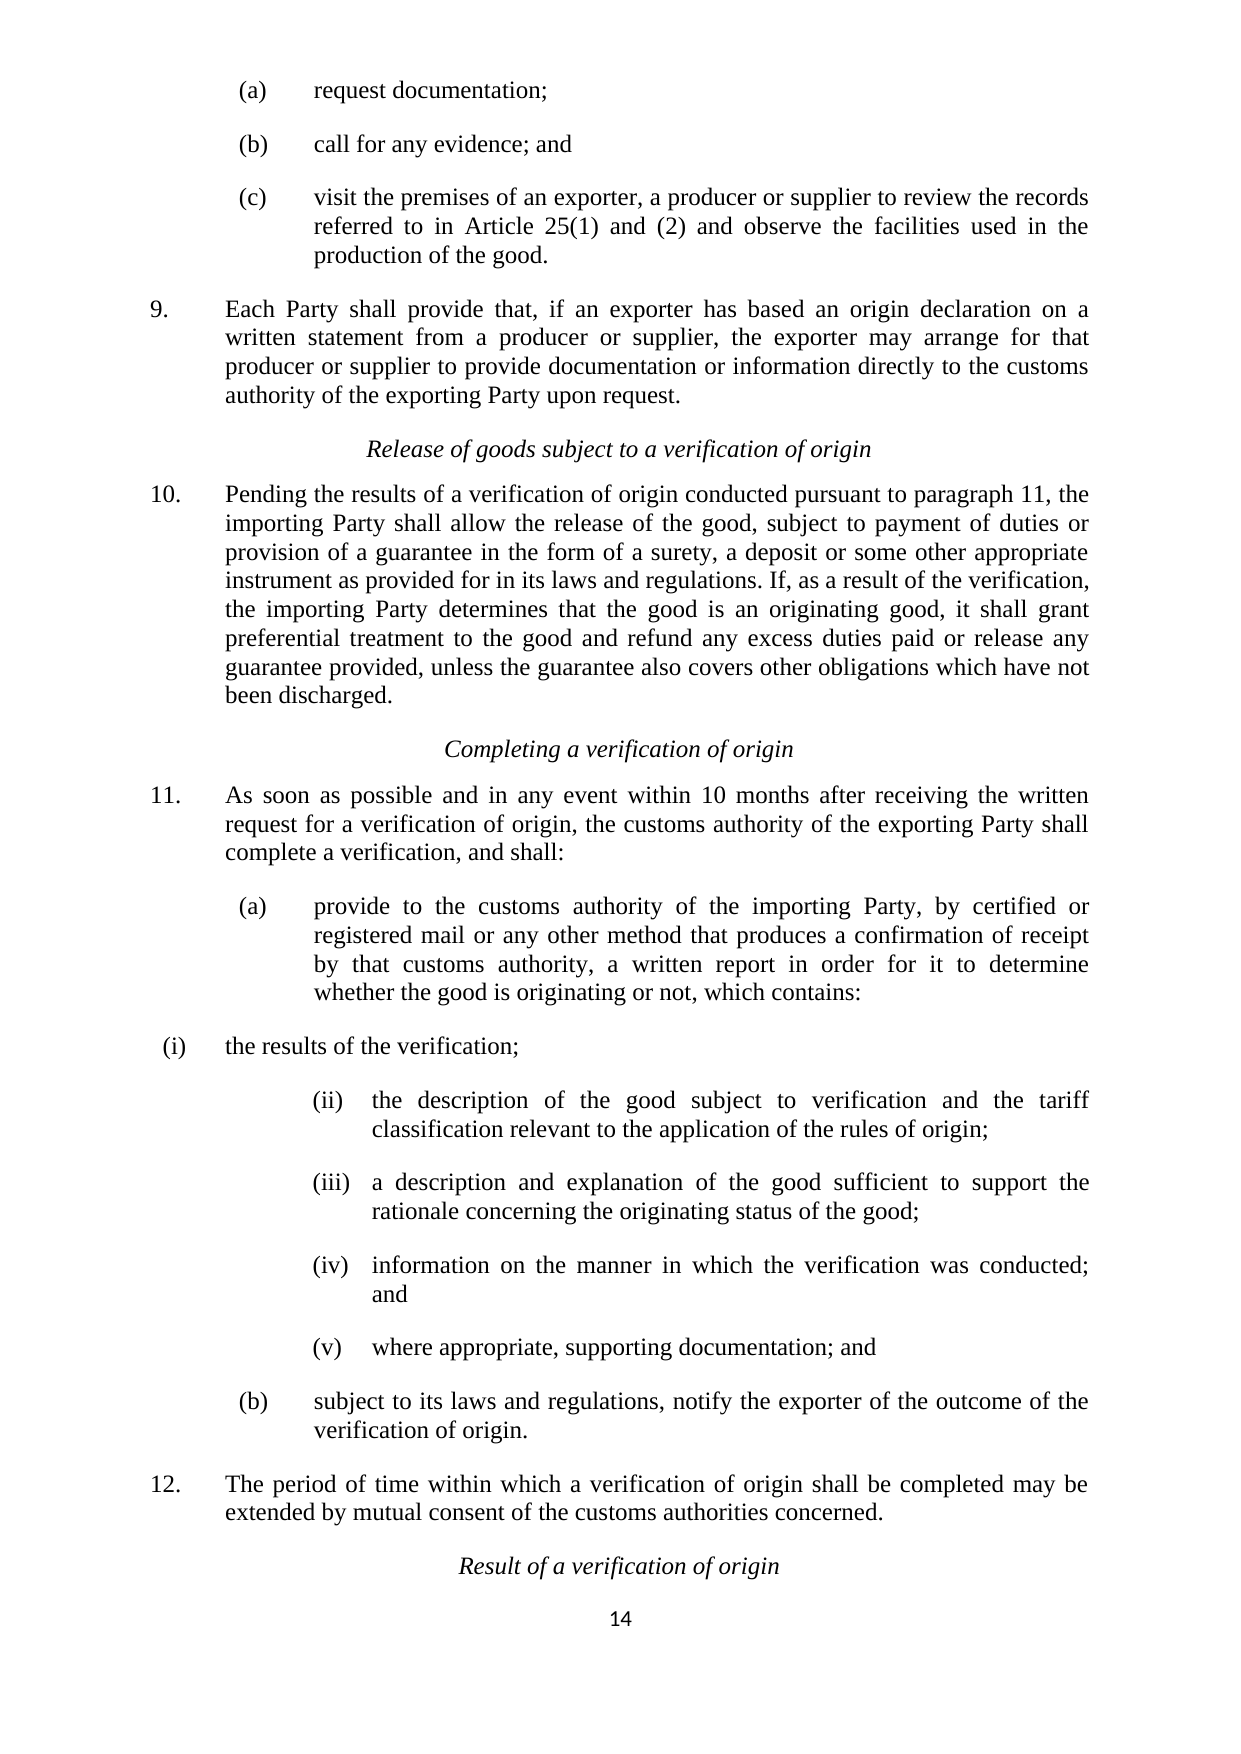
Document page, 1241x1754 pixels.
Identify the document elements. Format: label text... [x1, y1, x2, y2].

list provide to the customs authority of the importing Party, by certified or registered mail or any other method that produces a confirmation of receipt by that customs authority, a written report in order for it to determine whether the good is originating or not, which contains: [239, 891, 1090, 1006]
list subject to its laws and regulations, notify the exporter of the outcome of the verification of origin. [239, 1386, 1090, 1444]
list the description of the good subject to verification and the tariff classification relevant to the application of the rules of origin; [312, 1085, 1090, 1142]
text 10. Pending the results of a verification of origin conducted pursuant to paragraph 11, the importing Party shall allow the release of the good, subject to payment of duties or provision of a guarantee in the form of a surety, a deposit or some other appropriate instrument as provided for in its laws and regulations. If, as a result of the verification, the importing Party determines that the good is an originating good, it shall grant preferential treatment to the good and refund any excess duties paid or release any guarantee provided, unless the guarantee also covers other obligations which have not been discharged. [150, 479, 1090, 709]
text Result of a verification of origin [150, 1551, 1090, 1580]
text 9. Each Party shall provide that, if an exporter has based an origin declaration on a written statement from a producer or supplier, the exporter may arrange for that producer or supplier to provide documentation or information directly to the customs authority of the exporting Party upon request. [150, 294, 1090, 409]
list visit the premises of an exporter, a producer or supplier to review the records referred to in Article 25(1) and (2) and observe the facilities used in the production of the good. [239, 182, 1090, 269]
list call for any evidence; and [239, 129, 1090, 157]
text Completing a verification of origin [150, 734, 1090, 763]
text 11. As soon as possible and in any event within 10 months after receiving the written request for a verification of origin, the customs authority of the exporting Party shall complete a verification, and shall: [150, 780, 1090, 866]
list where appropriate, supporting documentation; and [312, 1332, 1090, 1361]
list the results of the verification; [150, 1031, 1090, 1060]
list request documentation; [239, 75, 1090, 104]
list a description and explanation of the good sufficient to support the rationale concerning the originating status of the good; [312, 1167, 1090, 1225]
text Release of goods subject to a verification of origin [150, 434, 1090, 462]
text 12. The period of time within which a verification of origin shall be completed may be extended by mutual consent of the customs authorities concerned. [150, 1469, 1090, 1526]
list information on the manner in which the verification was conducted; and [312, 1250, 1090, 1307]
